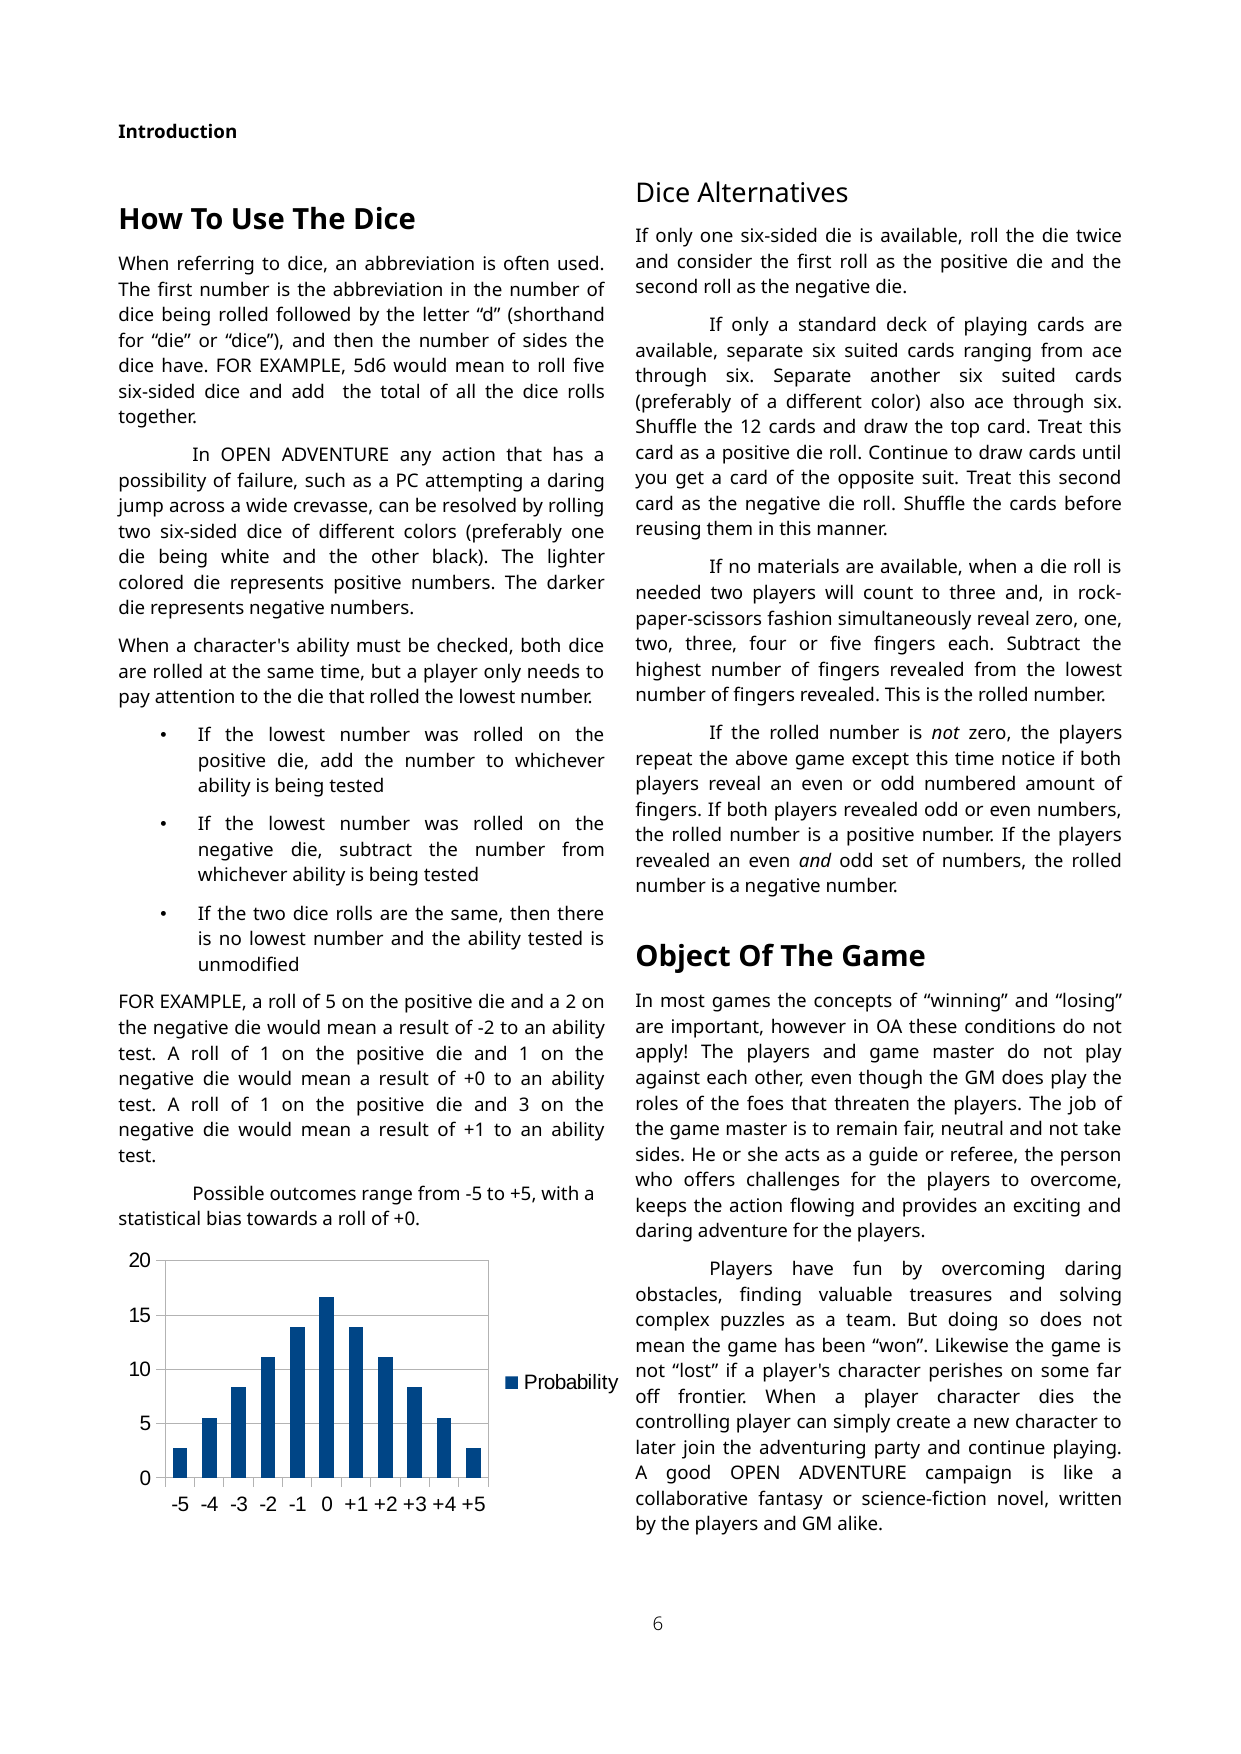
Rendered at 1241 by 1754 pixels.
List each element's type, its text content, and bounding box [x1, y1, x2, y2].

subtitle Dice Alternatives [635, 173, 1122, 210]
text If no materials are available, when a die roll is needed two players will count to three and, in rock-paper-scissors fashion simultaneously reveal zero, one, two, three, four or five fingers each. Subtract the highest number of fingers revealed from the lowest number of fingers revealed. This is the rolled number. [635, 554, 1122, 707]
text Players have fun by overcoming daring obstacles, finding valuable treasures and solving complex puzzles as a team. But doing so does not mean the game has been “won”. Likewise the game is not “lost” if a player's character perishes on some far off frontier. When a player character dies the controlling player can simply create a new character to later join the adventuring party and continue playing. A good OPEN ADVENTURE campaign is like a collaborative fantasy or science-fiction novel, written by the players and GM alike. [635, 1255, 1122, 1536]
text When a character's ability must be checked, both dice are rolled at the same time, but a player only needs to pay attention to the die that rolled the lowest number. [118, 633, 605, 709]
text If only a standard deck of playing cards are available, separate six suited cards ranging from ace through six. Separate another six suited cards (preferably of a different color) also ace through six. Shuffle the 12 cards and draw the top card. Treat this card as a positive die roll. Continue to draw cards until you get a card of the opposite suit. Treat this second card as the negative die roll. Shuffle the cards before reusing them in this manner. [635, 312, 1122, 541]
list If the lowest number was rolled on the negative die, subtract the number from whichever ability is being tested [160, 811, 605, 887]
text FOR EXAMPLE, a roll of 5 on the positive die and a 2 on the negative die would mean a result of -2 to an ability test. A roll of 1 on the positive die and 1 on the negative die would mean a result of +0 to an ability test. A roll of 1 on the positive die and 3 on the negative die would mean a result of +1 to an ability test. [118, 989, 605, 1167]
text When referring to dice, an abbreviation is often used. The first number is the abbreviation in the number of dice being rolled followed by the letter “d” (shorthand for “die” or “dice”), and then the number of sides the dice have. FOR EXAMPLE, 5d6 would mean to roll five six-sided dice and add the total of all the dice rolls together. [118, 250, 605, 429]
text If only one six-sided die is available, roll the die twice and consider the first roll as the positive die and the second roll as the negative die. [635, 222, 1122, 299]
subtitle How To Use The Dice [118, 198, 605, 238]
subtitle Object Of The Game [635, 936, 1122, 975]
text In most games the concepts of “winning” and “losing” are important, however in OA these conditions do not apply! The players and game master do not play against each other, even though the GM does play the roles of the foes that threaten the players. The job of the game master is to remain fair, neutral and not take sides. He or she acts as a guide or referee, the person who offers challenges for the players to overcome, keeps the action flowing and provides an exciting and daring adventure for the players. [635, 988, 1122, 1243]
text In OPEN ADVENTURE any action that has a possibility of failure, such as a PC attempting a daring jump across a wide crevasse, can be resolved by rolling two six-sided dice of different colors (preferably one die being white and the other black). The lighter colored die represents positive numbers. The darker die represents negative numbers. [118, 441, 605, 620]
text Possible outcomes range from -5 to +5, with a statistical bias towards a roll of +0. [118, 1180, 605, 1231]
list If the two dice rolls are the same, then there is no lowest number and the ability tested is unmodified [160, 900, 605, 976]
list If the lowest number was rolled on the positive die, add the number to whichever ability is being tested [160, 722, 605, 798]
text If the rolled number is not zero, the players repeat the above game except this time notice if both players reveal an even or odd numbered amount of fingers. If both players revealed odd or even numbers, the rolled number is a positive number. If the players revealed an even and odd set of numbers, the rolled number is a negative number. [635, 719, 1122, 898]
